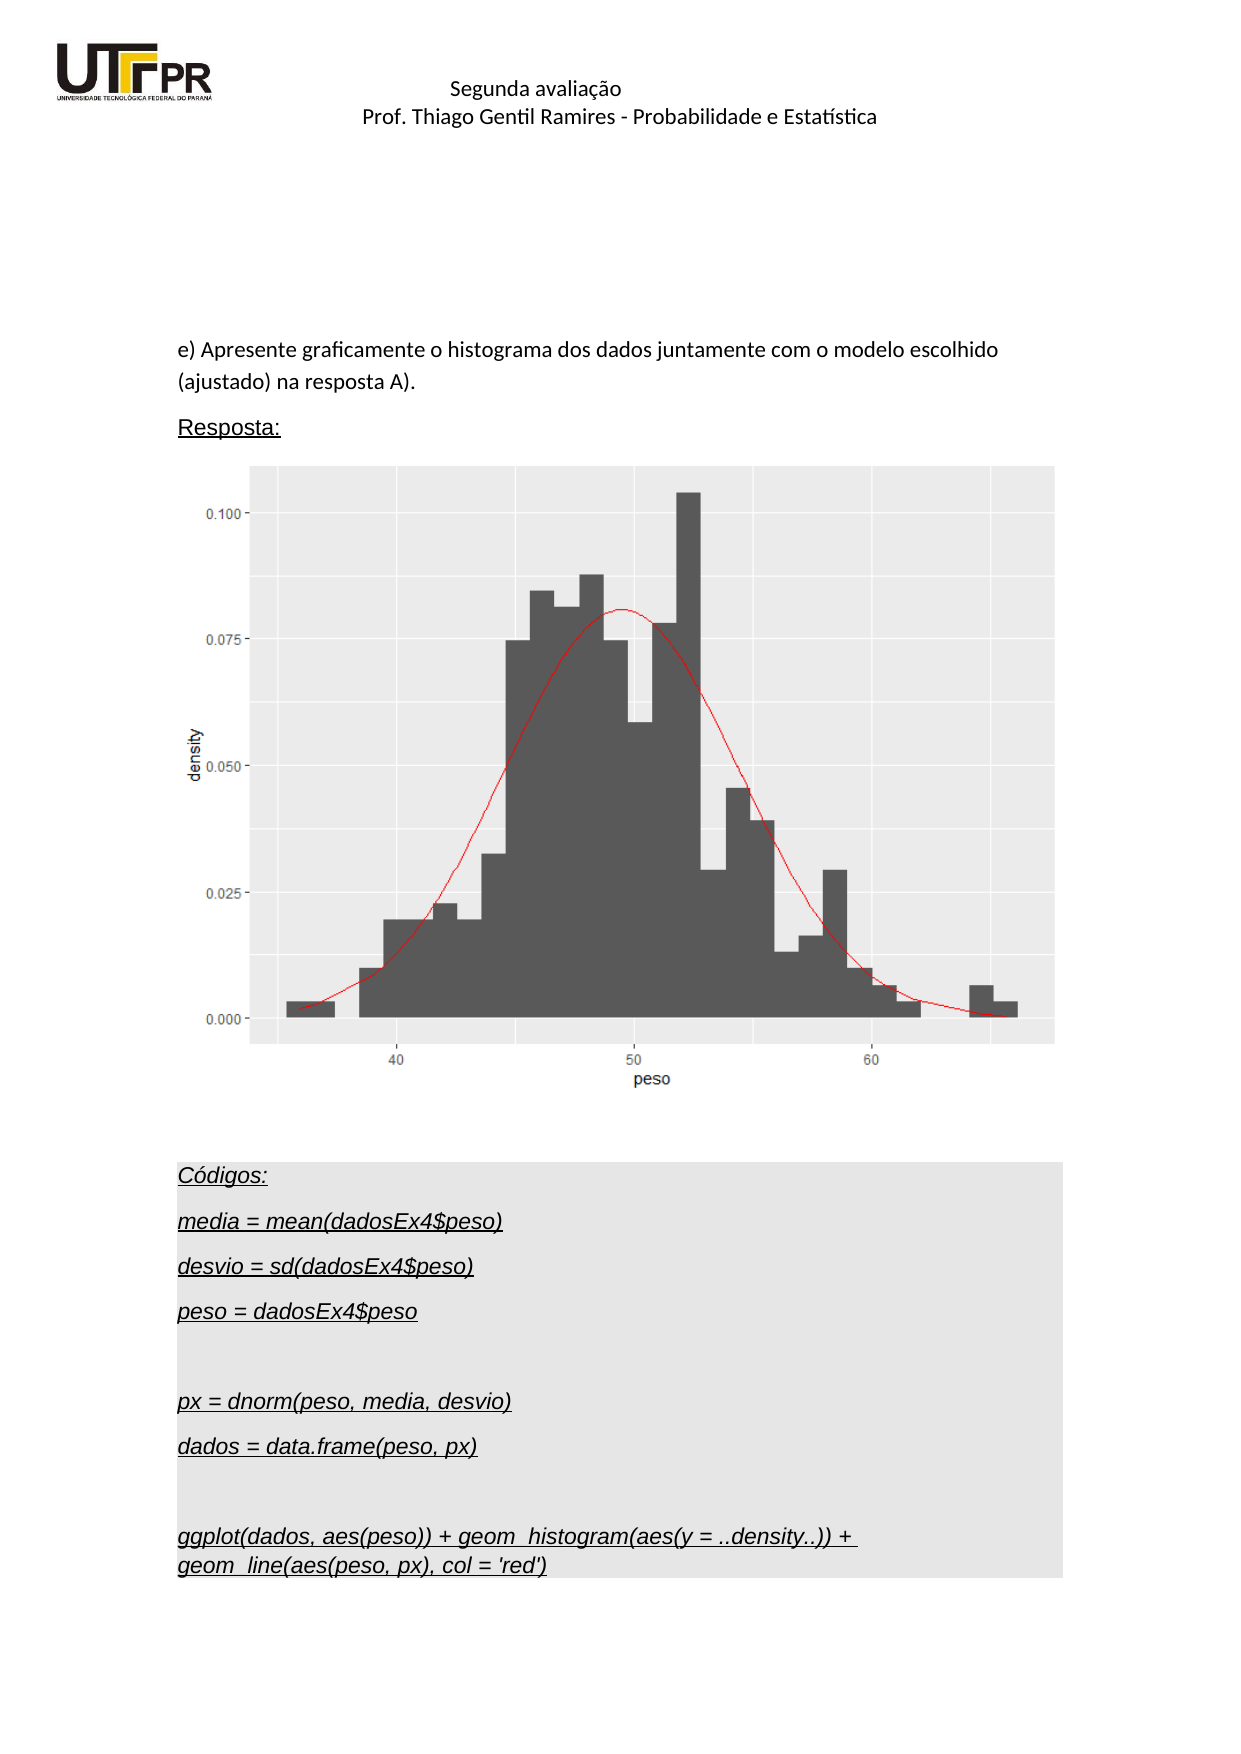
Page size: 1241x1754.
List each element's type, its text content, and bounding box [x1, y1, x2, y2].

text e) Apresente graficamente o histograma dos dados juntamente com o modelo escolhido (ajustado) na resposta A). [177, 335, 1063, 395]
picture [56, 28, 212, 116]
text Resposta: [177, 414, 1063, 440]
text px = dnorm(peso, media, desvio) [177, 1388, 1063, 1414]
picture [177, 458, 1063, 1096]
text media = mean(dadosEx4$peso) [177, 1208, 1063, 1234]
text dados = data.frame(peso, px) [177, 1433, 1063, 1459]
text peso = dadosEx4$peso [177, 1298, 1063, 1324]
text ggplot(dados, aes(peso)) + geom_histogram(aes(y = ..density..)) + geom_line(aes(peso, px), col = 'red') [177, 1523, 1063, 1578]
text desvio = sd(dadosEx4$peso) [177, 1253, 1063, 1279]
text Códigos: [177, 1162, 1063, 1189]
